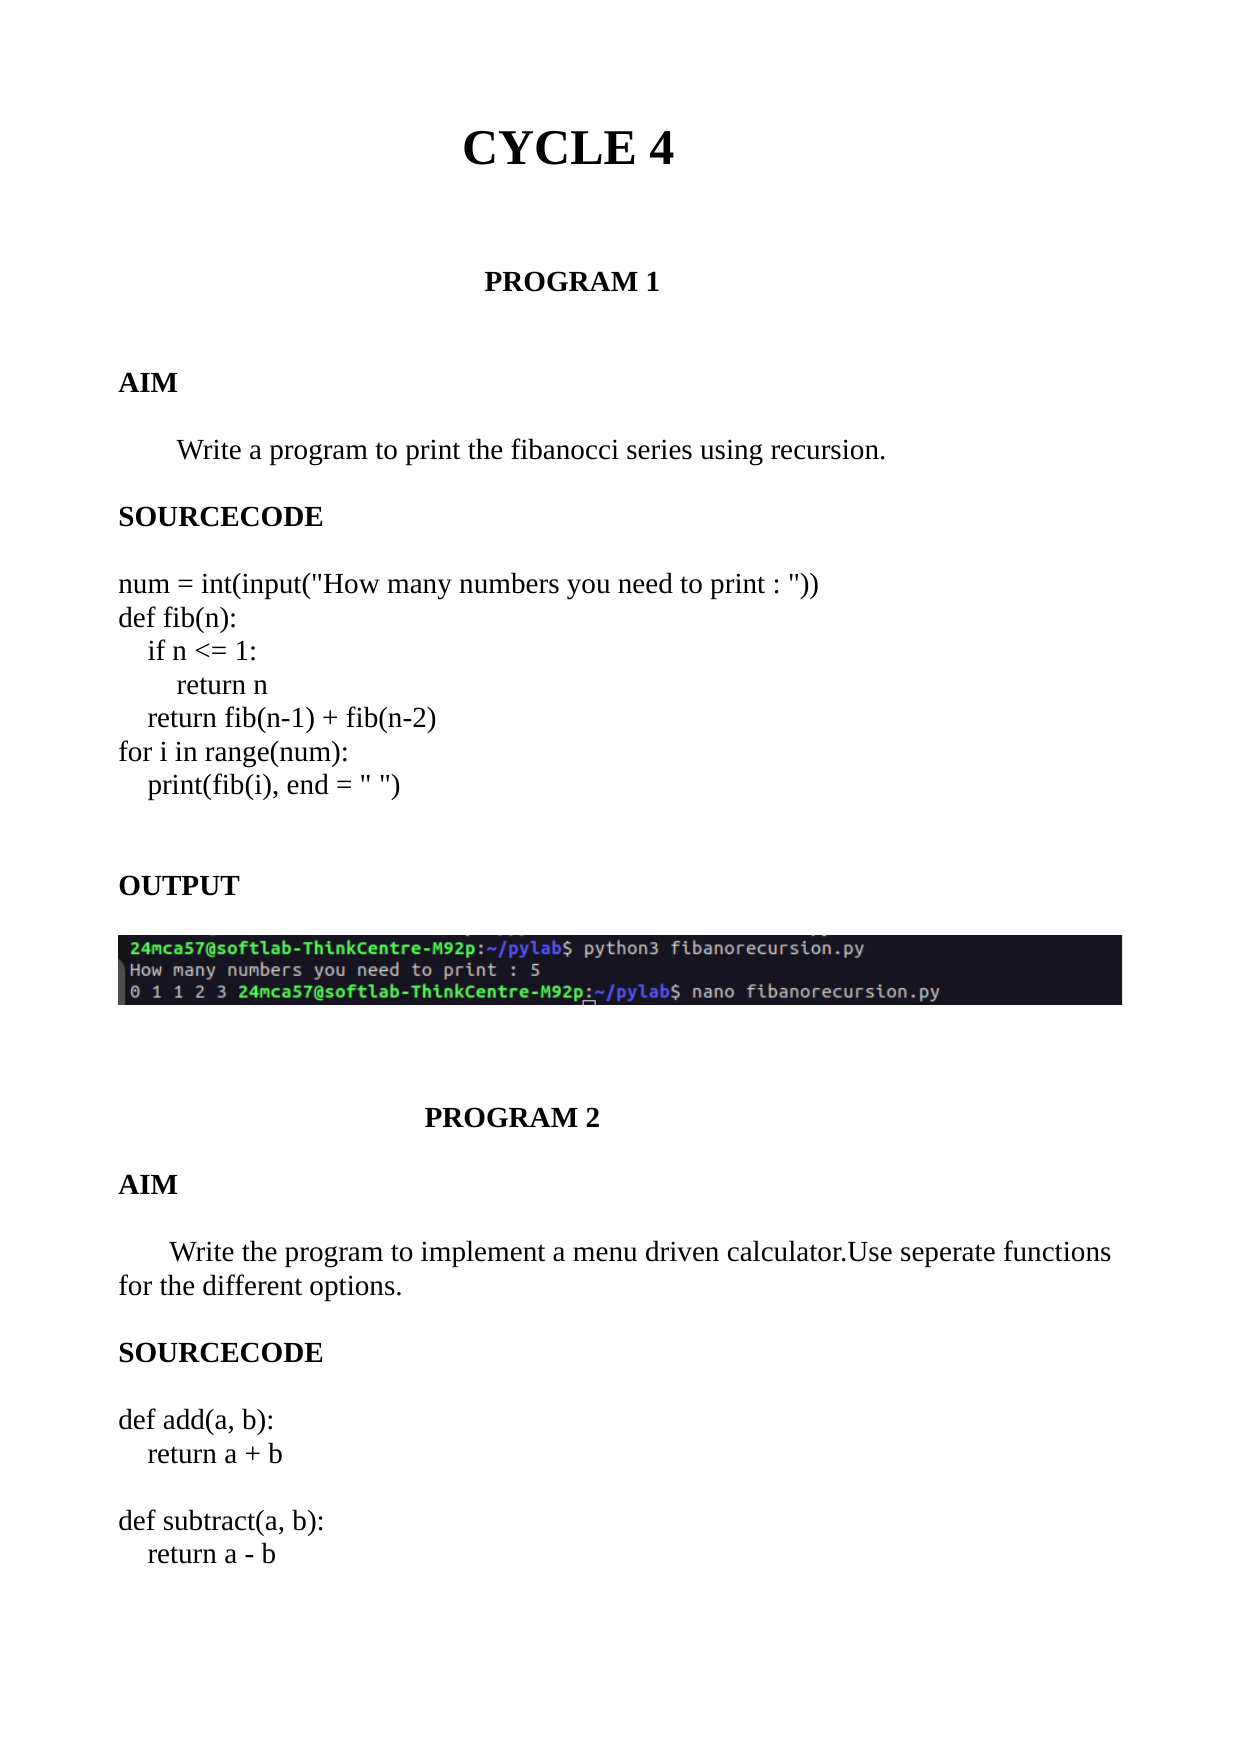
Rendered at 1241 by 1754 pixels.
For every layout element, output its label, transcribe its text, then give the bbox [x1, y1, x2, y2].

text print(fib(i), end = " ") [118, 767, 1122, 801]
text return a + b [118, 1436, 1122, 1469]
text for i in range(num): [118, 734, 1122, 767]
text SOURCECODE [118, 1335, 1122, 1369]
text CYCLE 4 [118, 118, 1122, 176]
text SOURCECODE [118, 499, 1122, 533]
text Write a program to print the fibanocci series using recursion. [118, 432, 1122, 466]
text if n <= 1: [118, 633, 1122, 667]
text def subtract(a, b): [118, 1503, 1122, 1536]
text num = int(input("How many numbers you need to print : ")) [118, 566, 1122, 600]
text PROGRAM 2 [118, 1100, 1122, 1134]
text def fib(n): [118, 600, 1122, 633]
text return n [118, 667, 1122, 700]
text return a - b [118, 1536, 1122, 1570]
text PROGRAM 1 [118, 264, 1122, 298]
text AIM [118, 1167, 1122, 1201]
text def add(a, b): [118, 1402, 1122, 1436]
text return fib(n-1) + fib(n-2) [118, 700, 1122, 734]
text AIM [118, 365, 1122, 398]
text OUTPUT [118, 868, 1122, 902]
text Write the program to implement a menu driven calculator.Use seperate functions for the different options. [118, 1234, 1122, 1302]
